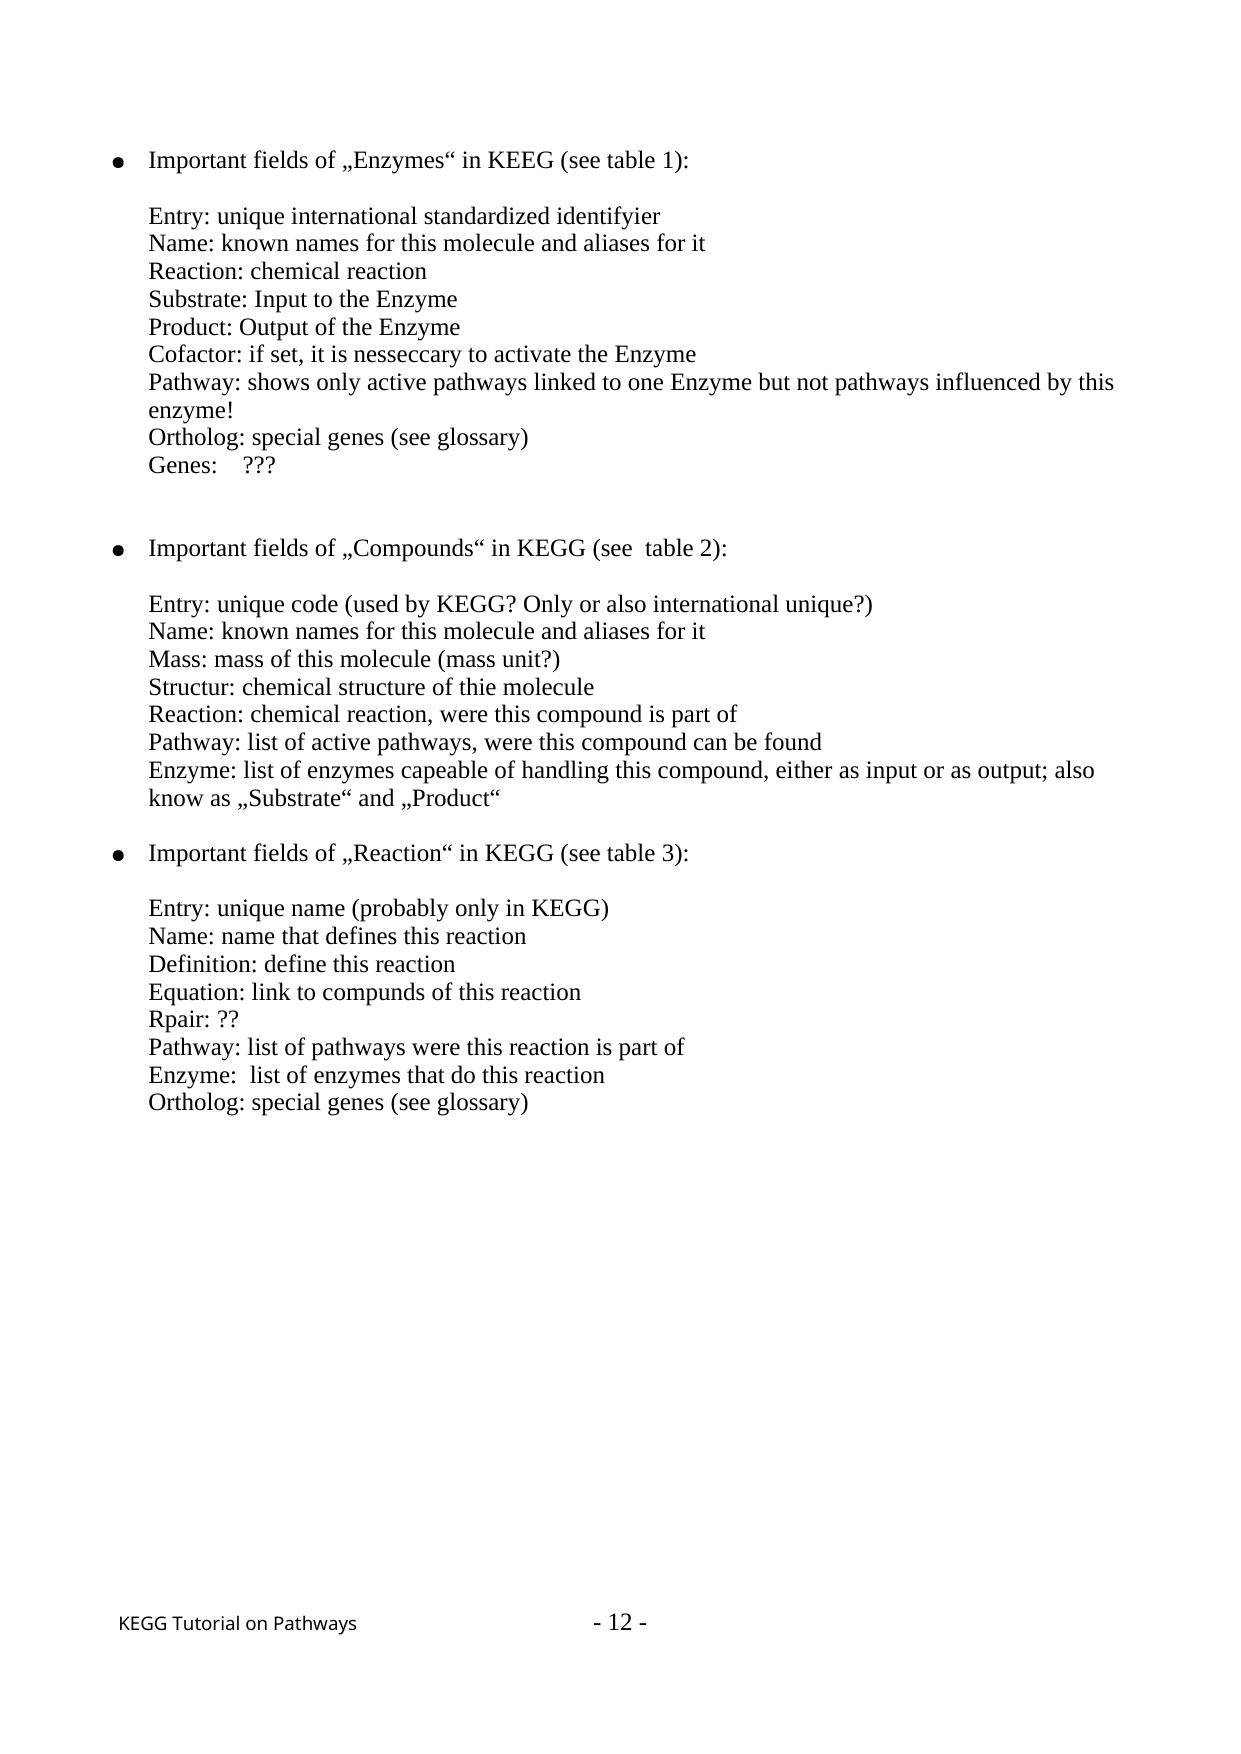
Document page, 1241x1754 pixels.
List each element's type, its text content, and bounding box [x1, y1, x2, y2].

list Important fields of „Enzymes“ in KEEG (see table 1): Entry: unique international standardized identifyier Name: known names for this molecule and aliases for it Reaction: chemical reaction Substrate: Input to the Enzyme Product: Output of the Enzyme Cofactor: if set, it is nesseccary to activate the Enzyme Pathway: shows only active pathways linked to one Enzyme but not pathways influenced by this enzyme! Ortholog: special genes (see glossary) Genes: ??? [111, 146, 1122, 534]
list Mass: mass of this molecule (mass unit?) Structur: chemical structure of thie molecule Reaction: chemical reaction, were this compound is part of Pathway: list of active pathways, were this compound can be found Enzyme: list of enzymes capeable of handling this compound, either as input or as output; also know as „Substrate“ and „Product“ [111, 645, 1122, 839]
list Important fields of „Reaction“ in KEGG (see table 3): Entry: unique name (probably only in KEGG) Name: name that defines this reaction Definition: define this reaction Equation: link to compunds of this reaction Rpair: ?? Pathway: list of pathways were this reaction is part of Enzyme: list of enzymes that do this reaction Ortholog: special genes (see glossary) [111, 839, 1122, 1116]
list Important fields of „Compounds“ in KEGG (see table 2): Entry: unique code (used by KEGG? Only or also international unique?) Name: known names for this molecule and aliases for it [111, 534, 1122, 645]
